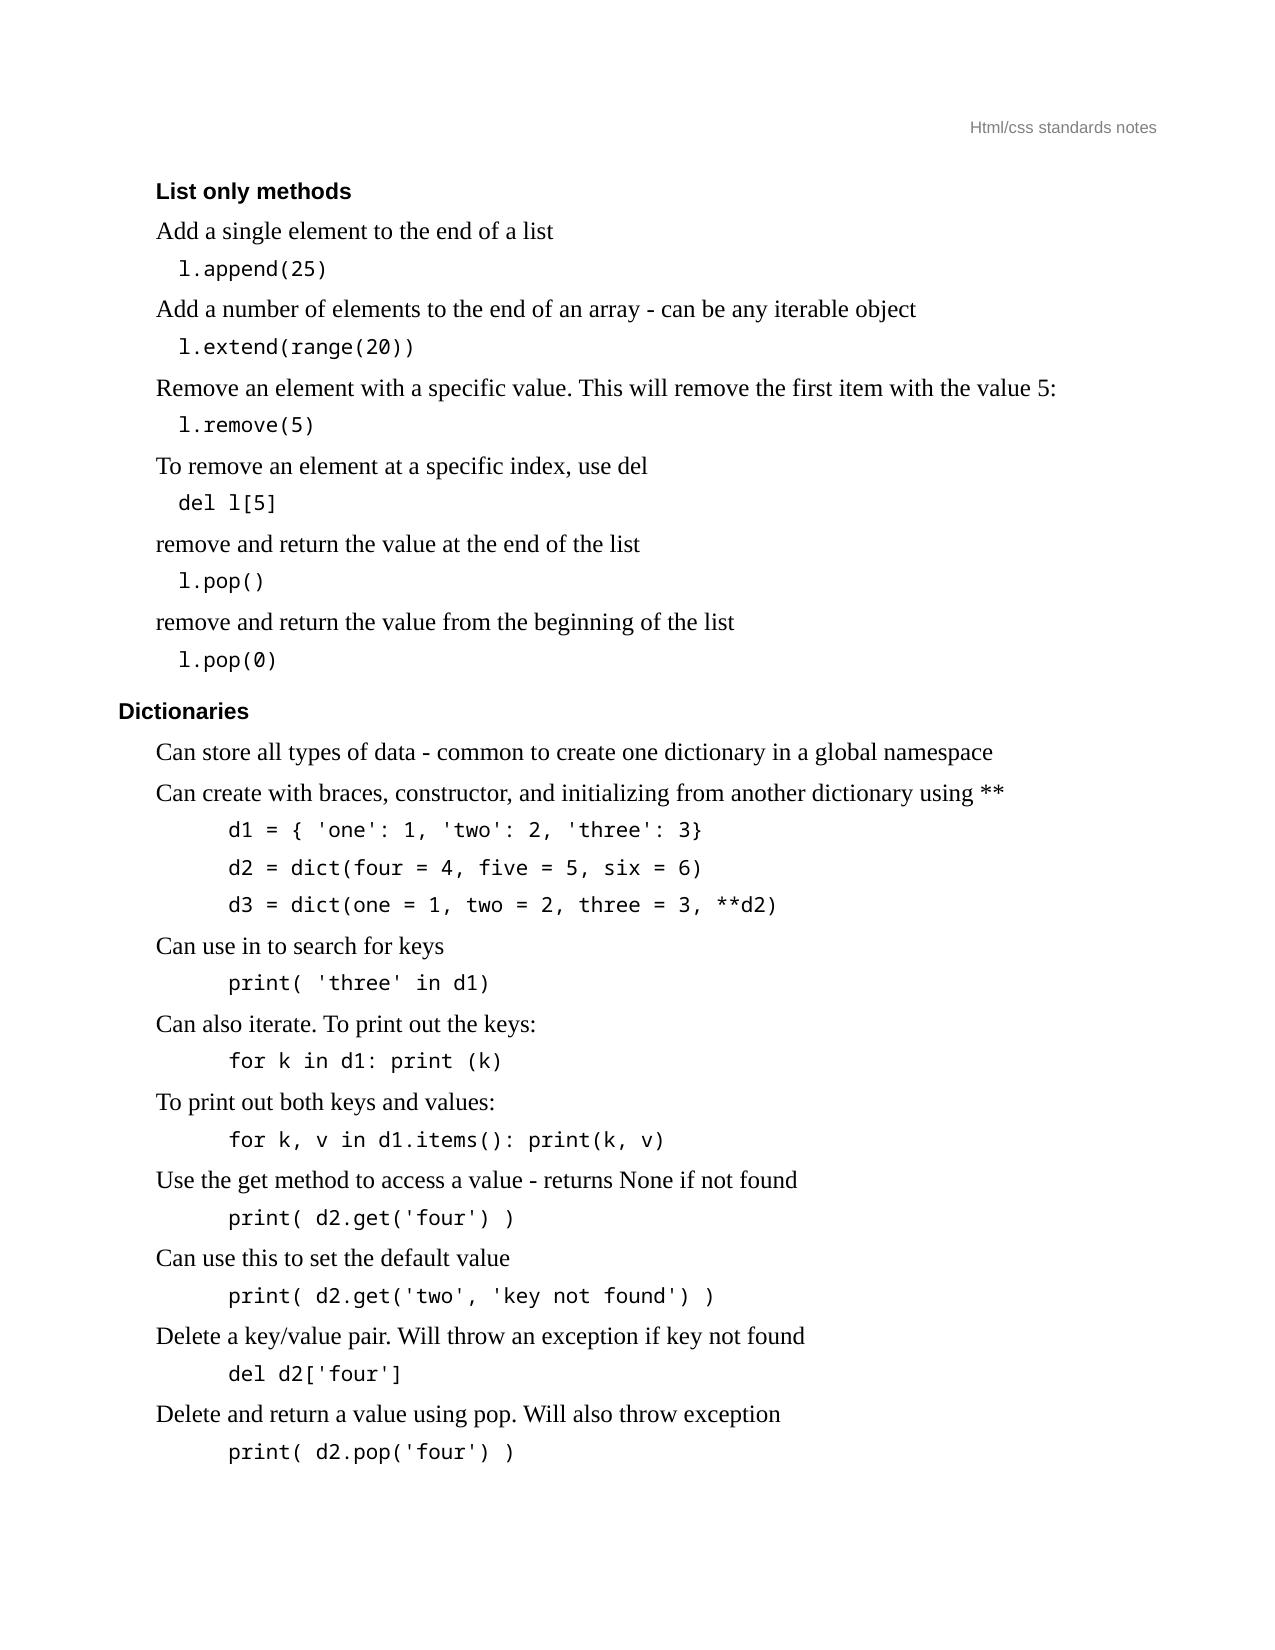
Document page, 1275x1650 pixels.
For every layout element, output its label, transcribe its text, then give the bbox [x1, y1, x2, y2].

text l.extend(range(20)) [178, 332, 1157, 361]
text print( d2.get('two', 'key not found') ) [178, 1281, 1157, 1309]
text Delete and return a value using pop. Will also throw exception [156, 1399, 1157, 1428]
text del l[5] [178, 488, 1157, 517]
text print( 'three' in d1) [178, 968, 1157, 997]
text Can store all types of data - common to create one dictionary in a global namespace [156, 737, 1157, 766]
text Can create with braces, constructor, and initializing from another dictionary using ** [156, 778, 1157, 807]
text for k in d1: print (k) [178, 1047, 1157, 1075]
text l.pop(0) [178, 645, 1157, 673]
text Add a single element to the end of a list [156, 216, 1157, 245]
text To print out both keys and values: [156, 1087, 1157, 1116]
text remove and return the value from the beginning of the list [118, 607, 1157, 636]
subtitle List only methods [156, 178, 1157, 204]
text del d2['four'] [178, 1359, 1157, 1387]
text d3 = dict(one = 1, two = 2, three = 3, **d2) [178, 890, 1157, 919]
text Can also iterate. To print out the keys: [156, 1009, 1157, 1038]
text Delete a key/value pair. Will throw an exception if key not found [156, 1321, 1157, 1350]
text To remove an element at a specific index, use del [156, 451, 1157, 479]
text Remove an element with a specific value. This will remove the first item with the value 5: [156, 373, 1157, 401]
text l.remove(5) [178, 410, 1157, 439]
text Add a number of elements to the end of an array - can be any iterable object [156, 294, 1157, 323]
text print( d2.pop('four') ) [178, 1437, 1157, 1466]
subtitle Dictionaries [118, 698, 1157, 724]
text Can use this to set the default value [156, 1243, 1157, 1272]
text d2 = dict(four = 4, five = 5, six = 6) [178, 853, 1157, 881]
text Can use in to search for keys [156, 931, 1157, 959]
text for k, v in d1.items(): print(k, v) [178, 1125, 1157, 1153]
text print( d2.get('four') ) [178, 1203, 1157, 1231]
text Use the get method to access a value - returns None if not found [156, 1165, 1157, 1194]
text d1 = { 'one': 1, 'two': 2, 'three': 3} [178, 816, 1157, 844]
text l.pop() [178, 567, 1157, 595]
text remove and return the value at the end of the list [156, 529, 1157, 558]
text l.append(25) [178, 254, 1157, 283]
